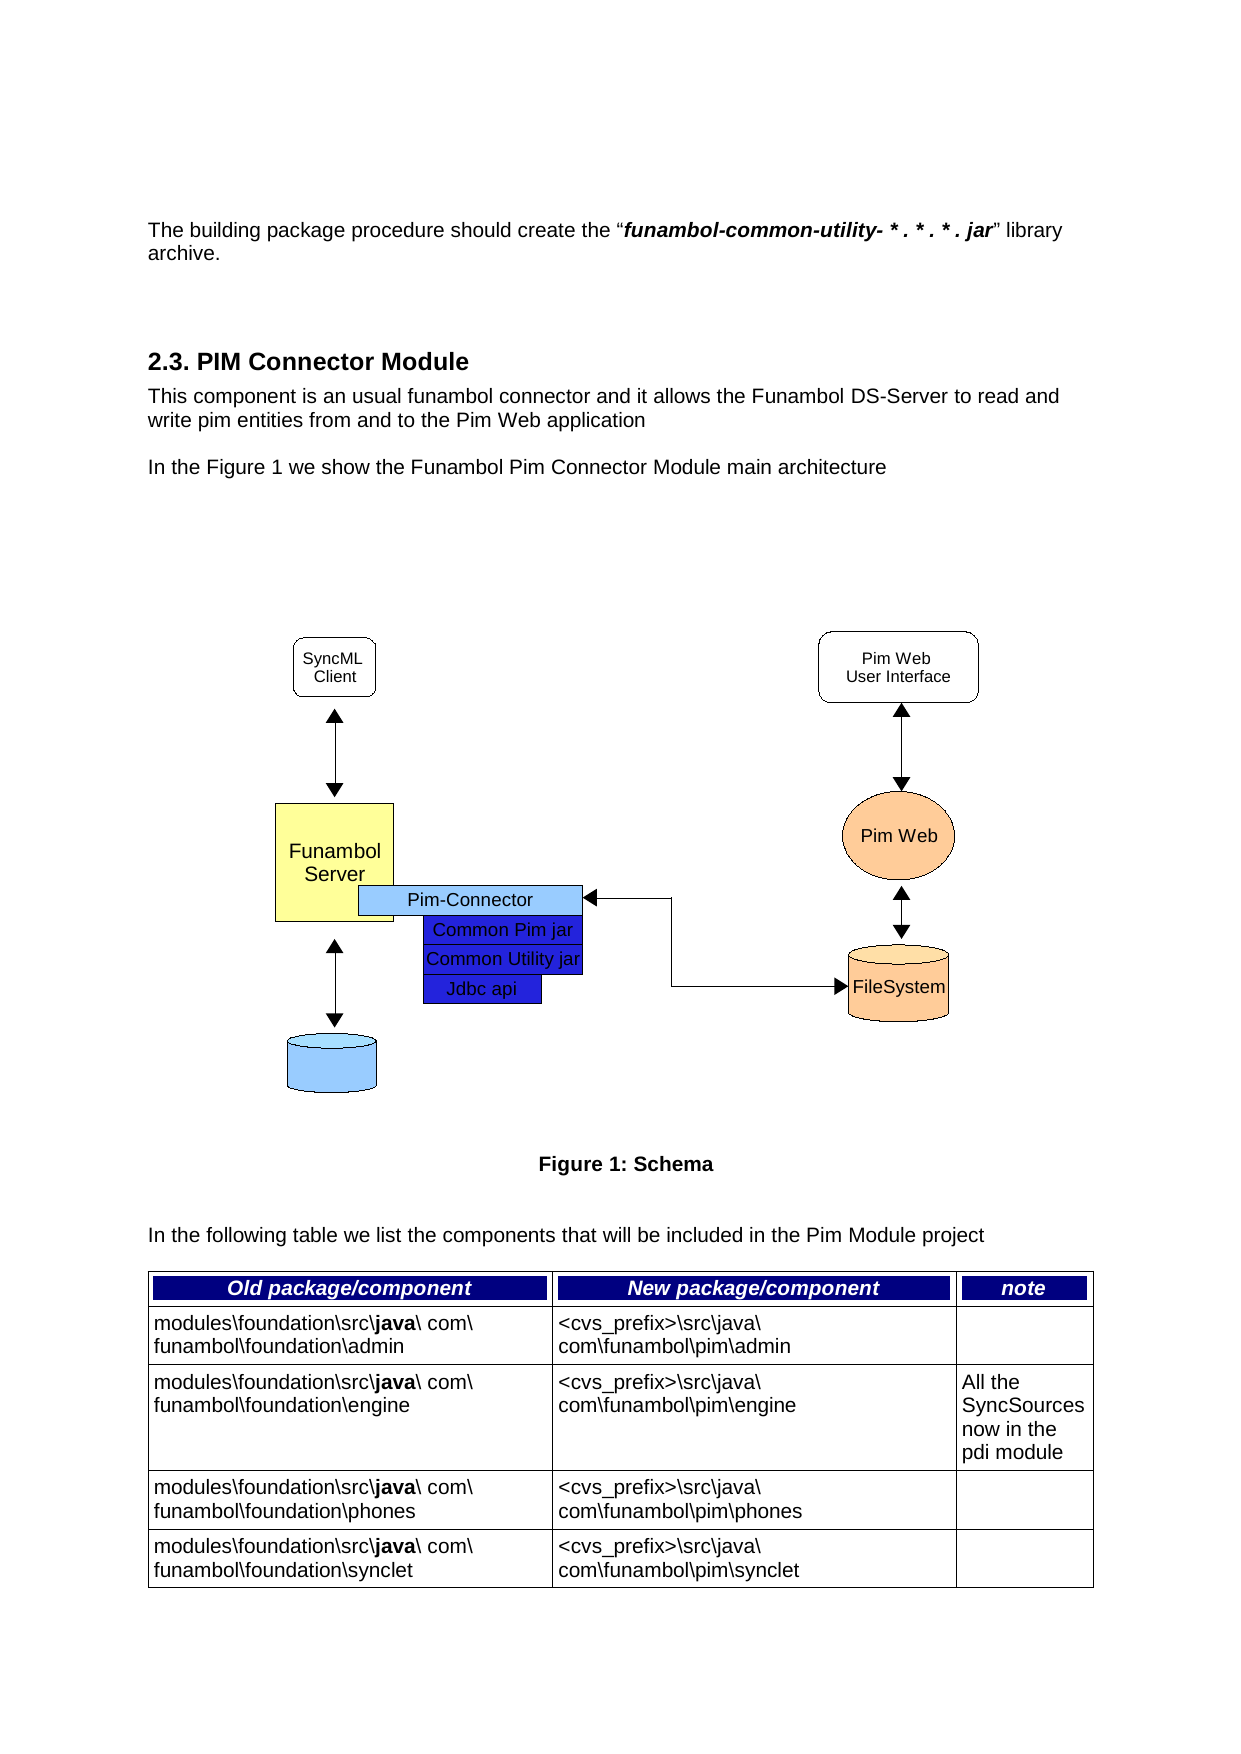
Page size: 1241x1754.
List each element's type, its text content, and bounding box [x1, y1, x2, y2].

text This component is an usual funambol connector and it allows the Funambol DS-Server to read and write pim entities from and to the Pim Web application [148, 385, 1093, 432]
table_cell modules\foundation\src\java\ com\funambol\foundation\synclet [149, 1530, 552, 1587]
table_cell <cvs_prefix>\src\java\ com\funambol\pim\synclet [553, 1530, 956, 1587]
table_cell modules\foundation\src\java\ com\funambol\foundation\admin [149, 1307, 552, 1364]
table_cell [957, 1471, 1093, 1529]
table_cell modules\foundation\src\java\ com\funambol\foundation\engine [149, 1365, 552, 1470]
table_cell <cvs_prefix>\src\java\ com\funambol\pim\admin [553, 1307, 956, 1364]
table_cell <cvs_prefix>\src\java\ com\funambol\pim\phones [553, 1471, 956, 1529]
table_cell modules\foundation\src\java\ com\funambol\foundation\phones [149, 1471, 552, 1529]
text In the following table we list the components that will be included in the Pim Module project [148, 1223, 1093, 1247]
subtitle PIM Connector Module [148, 348, 1093, 376]
table_cell All the SyncSources now in the pdi module [957, 1365, 1093, 1470]
table_header note [957, 1272, 1093, 1306]
table_cell [957, 1530, 1093, 1587]
text In the Figure 1 we show the Funambol Pim Connector Module main architecture [148, 455, 1093, 479]
table_cell <cvs_prefix>\src\java\ com\funambol\pim\engine [553, 1365, 956, 1470]
text Figure 1: Schema [187, 550, 1065, 1176]
table_header New package/component [553, 1272, 956, 1306]
text The building package procedure should create the “funambol-common-utility- * . * . * . jar” library archive. [148, 218, 1093, 265]
table_header Old package/component [149, 1272, 552, 1306]
table_cell [957, 1307, 1093, 1364]
